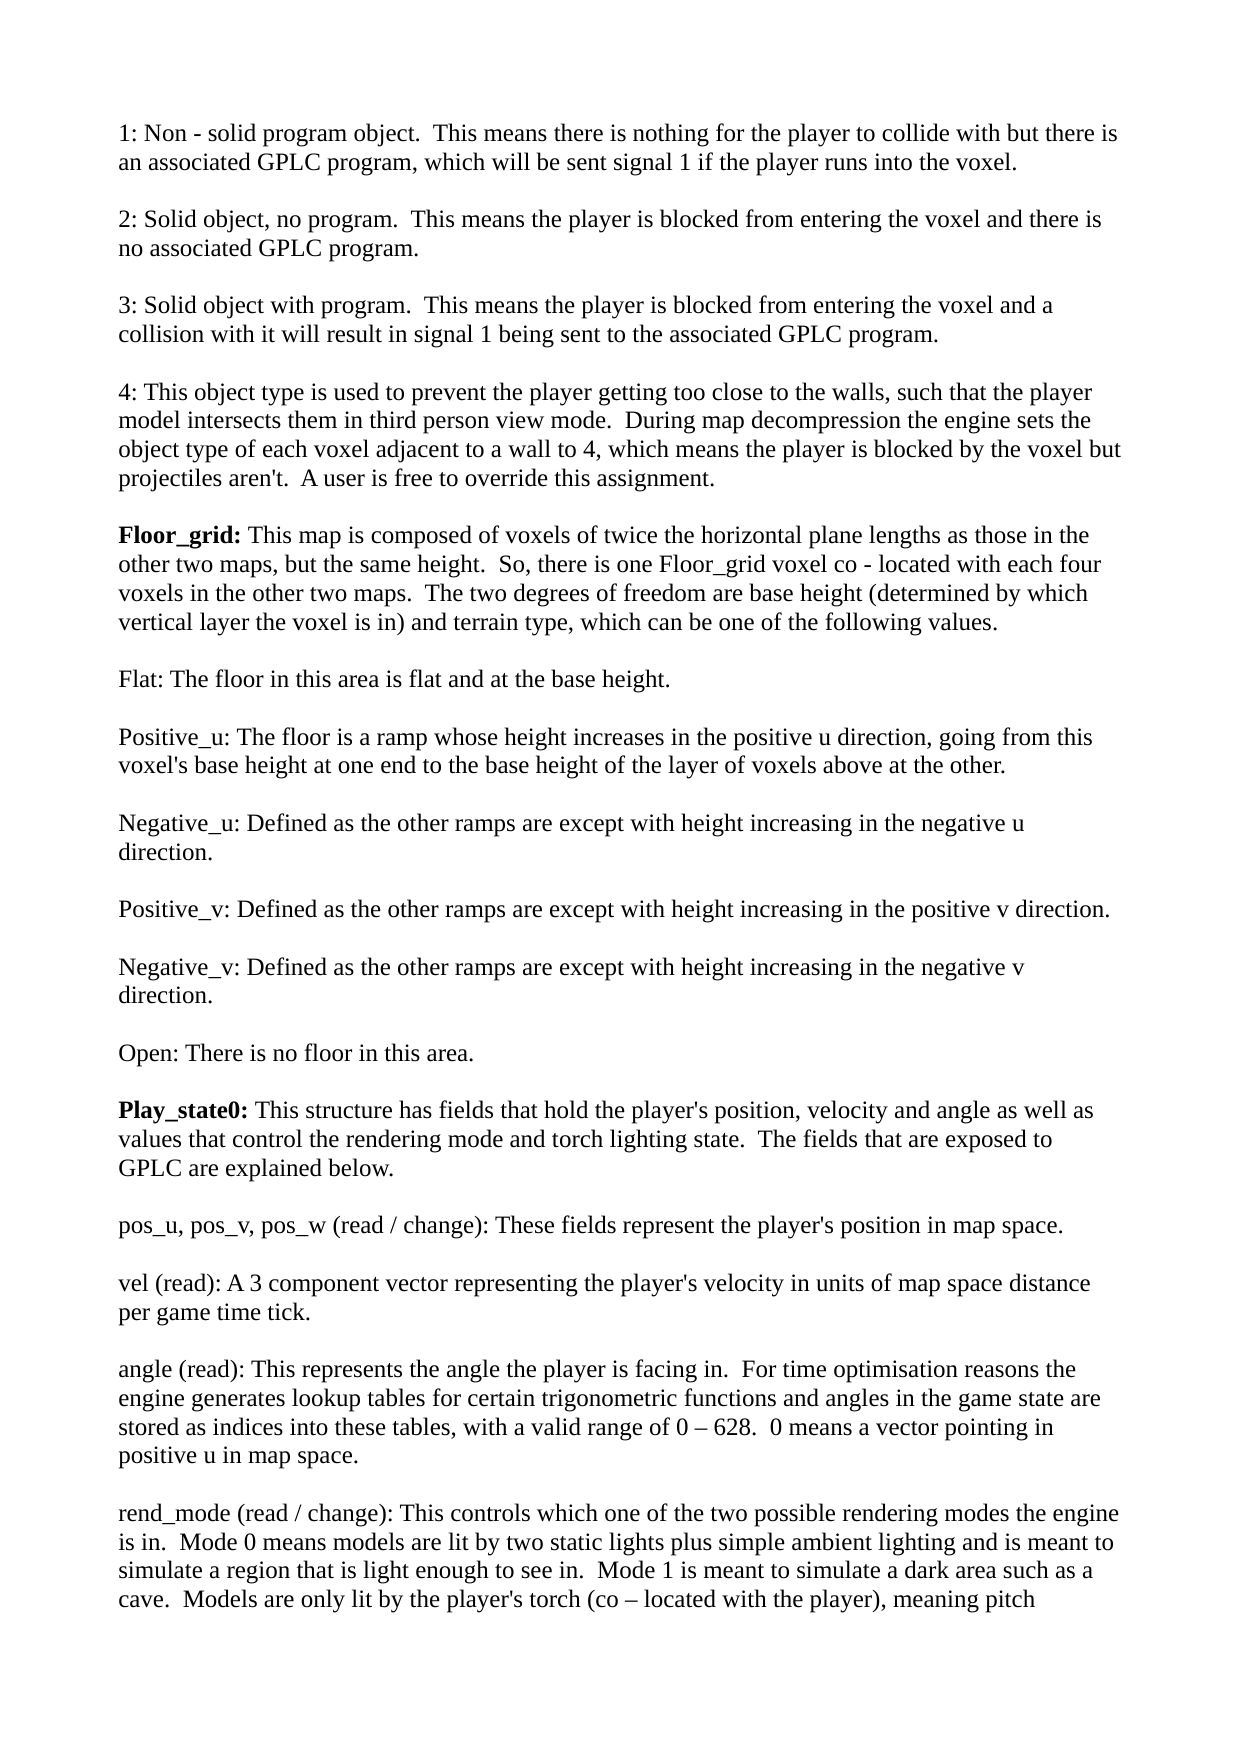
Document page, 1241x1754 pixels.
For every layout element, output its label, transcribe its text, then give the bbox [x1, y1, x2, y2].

text Positive_u: The floor is a ramp whose height increases in the positive u direction, going from this voxel's base height at one end to the base height of the layer of voxels above at the other. [118, 722, 1122, 779]
text Open: There is no floor in this area. [118, 1038, 1122, 1067]
text Floor_grid: This map is composed of voxels of twice the horizontal plane lengths as those in the other two maps, but the same height. So, there is one Floor_grid voxel co - located with each four voxels in the other two maps. The two degrees of freedom are base height (determined by which vertical layer the voxel is in) and terrain type, which can be one of the following values. [118, 521, 1122, 636]
text angle (read): This represents the angle the player is facing in. For time optimisation reasons the engine generates lookup tables for certain trigonometric functions and angles in the game state are stored as indices into these tables, with a valid range of 0 – 628. 0 means a vector pointing in positive u in map space. [118, 1354, 1122, 1469]
text vel (read): A 3 component vector representing the player's velocity in units of map space distance per game time tick. [118, 1268, 1122, 1326]
text Flat: The floor in this area is flat and at the base height. [118, 664, 1122, 693]
text Negative_v: Defined as the other ramps are except with height increasing in the negative v direction. [118, 952, 1122, 1009]
text rend_mode (read / change): This controls which one of the two possible rendering modes the engine is in. Mode 0 means models are lit by two static lights plus simple ambient lighting and is meant to simulate a region that is light enough to see in. Mode 1 is meant to simulate a dark area such as a cave. Models are only lit by the player's torch (co – located with the player), meaning pitch [118, 1498, 1122, 1613]
text 2: Solid object, no program. This means the player is blocked from entering the voxel and there is no associated GPLC program. [118, 204, 1122, 262]
text 1: Non - solid program object. This means there is nothing for the player to collide with but there is an associated GPLC program, which will be sent signal 1 if the player runs into the voxel. [118, 118, 1122, 176]
text Positive_v: Defined as the other ramps are except with height increasing in the positive v direction. [118, 894, 1122, 923]
text Negative_u: Defined as the other ramps are except with height increasing in the negative u direction. [118, 808, 1122, 866]
text Play_state0: This structure has fields that hold the player's position, velocity and angle as well as values that control the rendering mode and torch lighting state. The fields that are exposed to GPLC are explained below. [118, 1096, 1122, 1182]
text 3: Solid object with program. This means the player is blocked from entering the voxel and a collision with it will result in signal 1 being sent to the associated GPLC program. [118, 291, 1122, 348]
text 4: This object type is used to prevent the player getting too close to the walls, such that the player model intersects them in third person view mode. During map decompression the engine sets the object type of each voxel adjacent to a wall to 4, which means the player is blocked by the voxel but projectiles aren't. A user is free to override this assignment. [118, 377, 1122, 492]
text pos_u, pos_v, pos_w (read / change): These fields represent the player's position in map space. [118, 1211, 1122, 1239]
